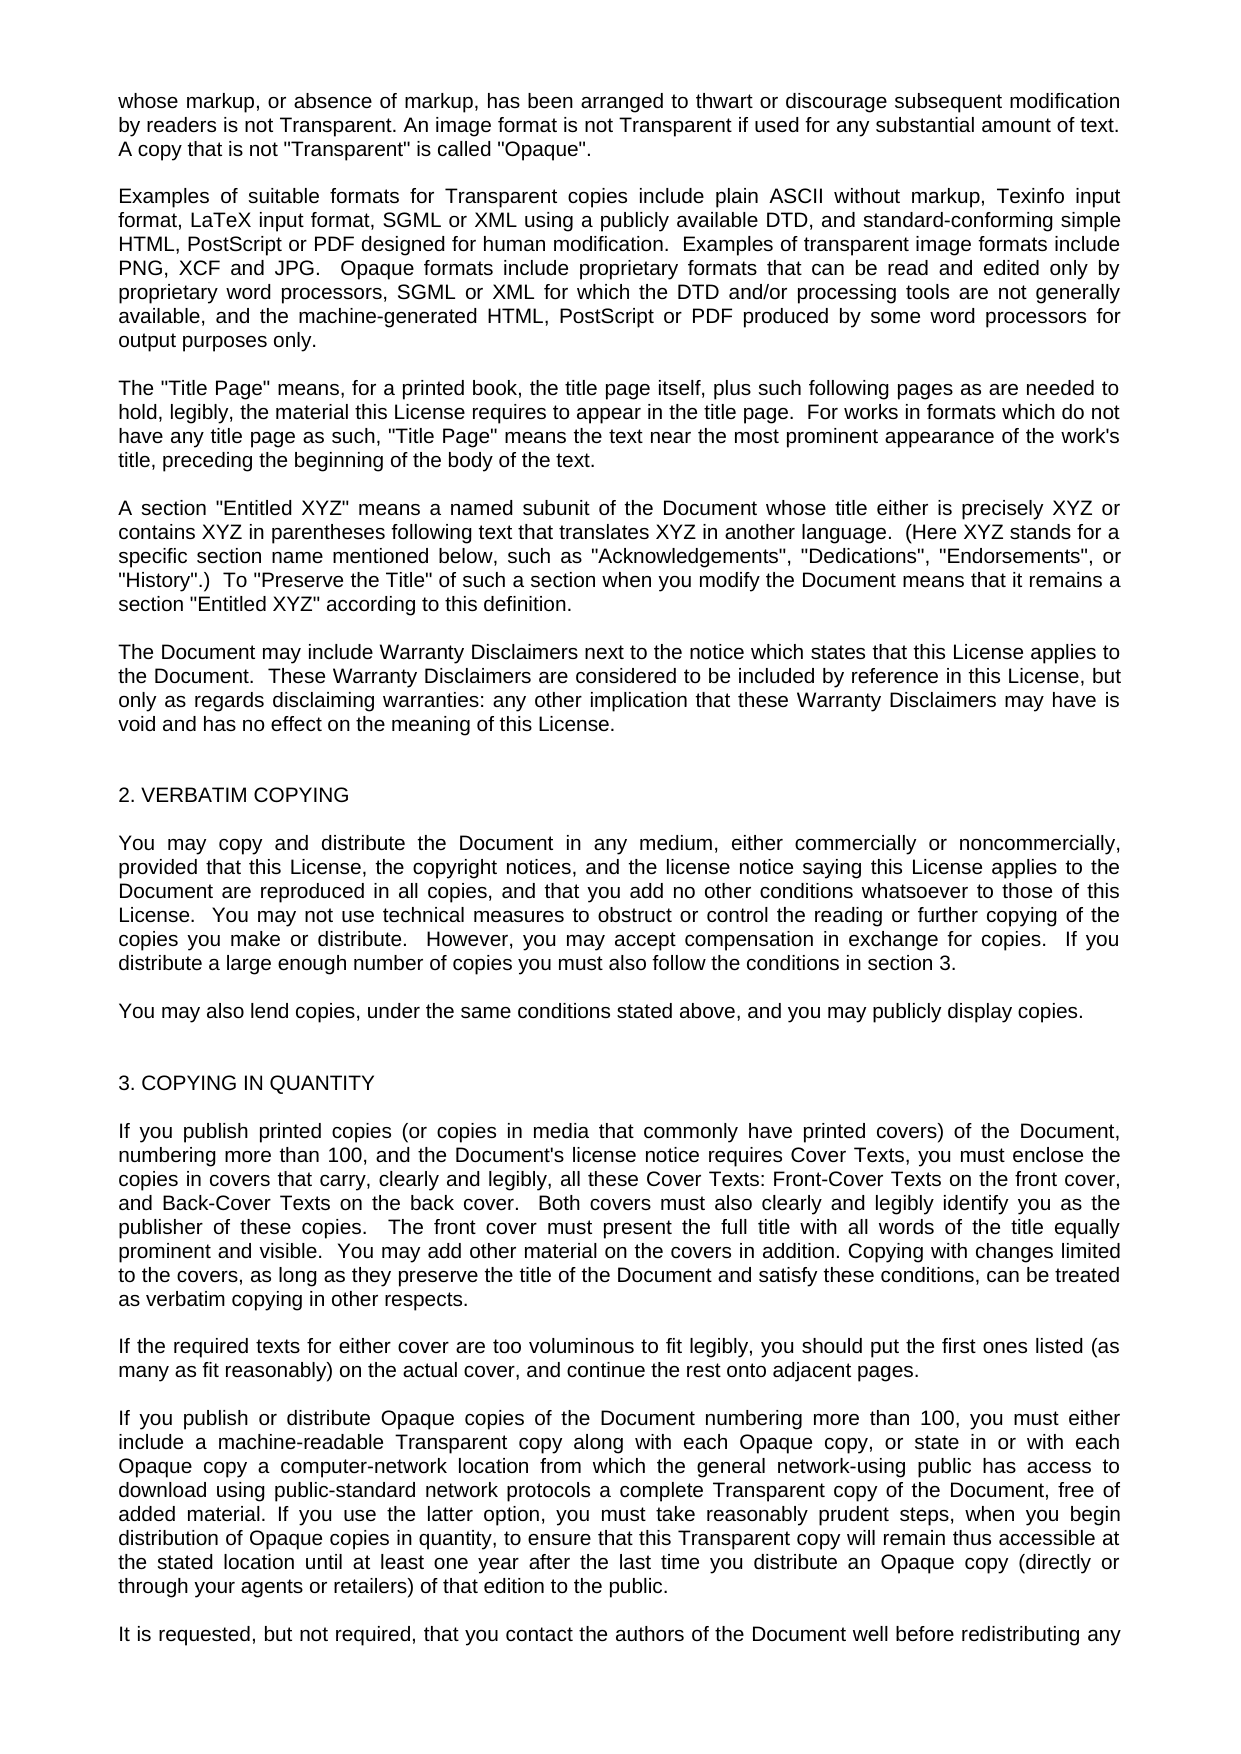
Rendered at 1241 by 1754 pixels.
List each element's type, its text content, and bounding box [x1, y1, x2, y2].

text whose markup, or absence of markup, has been arranged to thwart or discourage subsequent modification by readers is not Transparent. An image format is not Transparent if used for any substantial amount of text. A copy that is not "Transparent" is called "Opaque". [118, 88, 1122, 160]
text 3. COPYING IN QUANTITY [118, 1071, 1122, 1095]
text It is requested, but not required, that you contact the authors of the Document well before redistributing any [118, 1622, 1122, 1646]
text The Document may include Warranty Disclaimers next to the notice which states that this License applies to the Document. These Warranty Disclaimers are considered to be included by reference in this License, but only as regards disclaiming warranties: any other implication that these Warranty Disclaimers may have is void and has no effect on the meaning of this License. [118, 639, 1122, 735]
text A section "Entitled XYZ" means a named subunit of the Document whose title either is precisely XYZ or contains XYZ in parentheses following text that translates XYZ in another language. (Here XYZ stands for a specific section name mentioned below, such as "Acknowledgements", "Dedications", "Endorsements", or "History".) To "Preserve the Title" of such a section when you modify the Document means that it remains a section "Entitled XYZ" according to this definition. [118, 496, 1122, 616]
text If the required texts for either cover are too voluminous to fit legibly, you should put the first ones listed (as many as fit reasonably) on the actual cover, and continue the rest onto adjacent pages. [118, 1334, 1122, 1382]
text 2. VERBATIM COPYING [118, 783, 1122, 807]
text If you publish or distribute Opaque copies of the Document numbering more than 100, you must either include a machine-readable Transparent copy along with each Opaque copy, or state in or with each Opaque copy a computer-network location from which the general network-using public has access to download using public-standard network protocols a complete Transparent copy of the Document, free of added material. If you use the latter option, you must take reasonably prudent steps, when you begin distribution of Opaque copies in quantity, to ensure that this Transparent copy will remain thus accessible at the stated location until at least one year after the last time you distribute an Opaque copy (directly or through your agents or retailers) of that edition to the public. [118, 1406, 1122, 1598]
text The "Title Page" means, for a printed book, the title page itself, plus such following pages as are needed to hold, legibly, the material this License requires to appear in the title page. For works in formats which do not have any title page as such, "Title Page" means the text near the most prominent appearance of the work's title, preceding the beginning of the body of the text. [118, 376, 1122, 472]
text Examples of suitable formats for Transparent copies include plain ASCII without markup, Texinfo input format, LaTeX input format, SGML or XML using a publicly available DTD, and standard-conforming simple HTML, PostScript or PDF designed for human modification. Examples of transparent image formats include PNG, XCF and JPG. Opaque formats include proprietary formats that can be read and edited only by proprietary word processors, SGML or XML for which the DTD and/or processing tools are not generally available, and the machine-generated HTML, PostScript or PDF produced by some word processors for output purposes only. [118, 184, 1122, 352]
text You may also lend copies, under the same conditions stated above, and you may publicly display copies. [118, 999, 1122, 1023]
text If you publish printed copies (or copies in media that commonly have printed covers) of the Document, numbering more than 100, and the Document's license notice requires Cover Texts, you must enclose the copies in covers that carry, clearly and legibly, all these Cover Texts: Front-Cover Texts on the front cover, and Back-Cover Texts on the back cover. Both covers must also clearly and legibly identify you as the publisher of these copies. The front cover must present the full title with all words of the title equally prominent and visible. You may add other material on the covers in addition. Copying with changes limited to the covers, as long as they preserve the title of the Document and satisfy these conditions, can be treated as verbatim copying in other respects. [118, 1119, 1122, 1310]
text You may copy and distribute the Document in any medium, either commercially or noncommercially, provided that this License, the copyright notices, and the license notice saying this License applies to the Document are reproduced in all copies, and that you add no other conditions whatsoever to those of this License. You may not use technical measures to obstruct or control the reading or further copying of the copies you make or distribute. However, you may accept compensation in exchange for copies. If you distribute a large enough number of copies you must also follow the conditions in section 3. [118, 831, 1122, 975]
